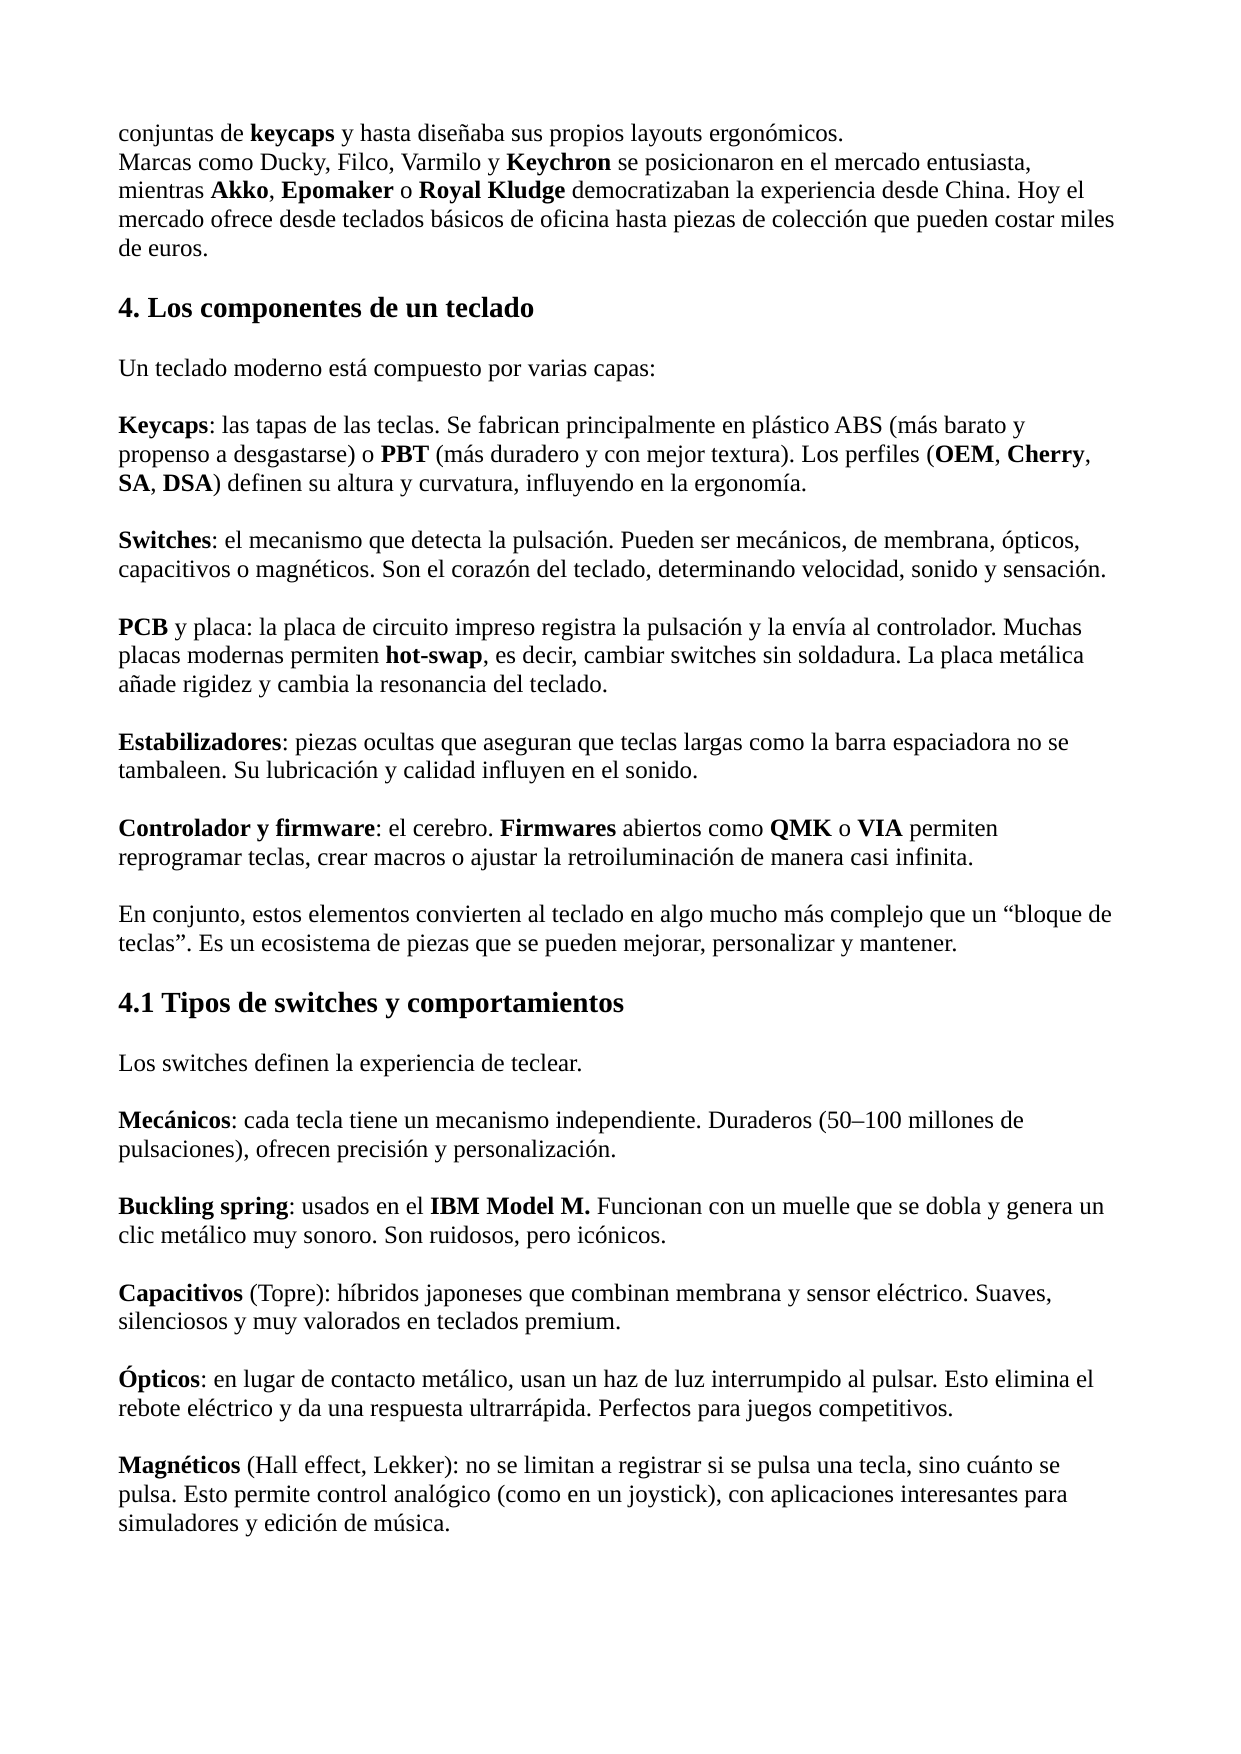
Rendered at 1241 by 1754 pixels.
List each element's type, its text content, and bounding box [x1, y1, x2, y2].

text conjuntas de keycaps y hasta diseñaba sus propios layouts ergonómicos. Marcas como Ducky, Filco, Varmilo y Keychron se posicionaron en el mercado entusiasta, mientras Akko, Epomaker o Royal Kludge democratizaban la experiencia desde China. Hoy el mercado ofrece desde teclados básicos de oficina hasta piezas de colección que pueden costar miles de euros. 4. Los componentes de un teclado Un teclado moderno está compuesto por varias capas: Keycaps: las tapas de las teclas. Se fabrican principalmente en plástico ABS (más barato y propenso a desgastarse) o PBT (más duradero y con mejor textura). Los perfiles (OEM, Cherry, SA, DSA) definen su altura y curvatura, influyendo en la ergonomía. Switches: el mecanismo que detecta la pulsación. Pueden ser mecánicos, de membrana, ópticos, capacitivos o magnéticos. Son el corazón del teclado, determinando velocidad, sonido y sensación. PCB y placa: la placa de circuito impreso registra la pulsación y la envía al controlador. Muchas placas modernas permiten hot-swap, es decir, cambiar switches sin soldadura. La placa metálica añade rigidez y cambia la resonancia del teclado. Estabilizadores: piezas ocultas que aseguran que teclas largas como la barra espaciadora no se tambaleen. Su lubricación y calidad influyen en el sonido. Controlador y firmware: el cerebro. Firmwares abiertos como QMK o VIA permiten reprogramar teclas, crear macros o ajustar la retroiluminación de manera casi infinita. En conjunto, estos elementos convierten al teclado en algo mucho más complejo que un “bloque de teclas”. Es un ecosistema de piezas que se pueden mejorar, personalizar y mantener. 4.1 Tipos de switches y comportamientos [118, 118, 1122, 1019]
text Los switches definen la experiencia de teclear. Mecánicos: cada tecla tiene un mecanismo independiente. Duraderos (50–100 millones de pulsaciones), ofrecen precisión y personalización. Buckling spring: usados en el IBM Model M. Funcionan con un muelle que se dobla y genera un clic metálico muy sonoro. Son ruidosos, pero icónicos. Capacitivos (Topre): híbridos japoneses que combinan membrana y sensor eléctrico. Suaves, silenciosos y muy valorados en teclados premium. Ópticos: en lugar de contacto metálico, usan un haz de luz interrumpido al pulsar. Esto elimina el rebote eléctrico y da una respuesta ultrarrápida. Perfectos para juegos competitivos. Magnéticos (Hall effect, Lekker): no se limitan a registrar si se pulsa una tecla, sino cuánto se pulsa. Esto permite control analógico (como en un joystick), con aplicaciones interesantes para simuladores y edición de música. [118, 1019, 1122, 1565]
